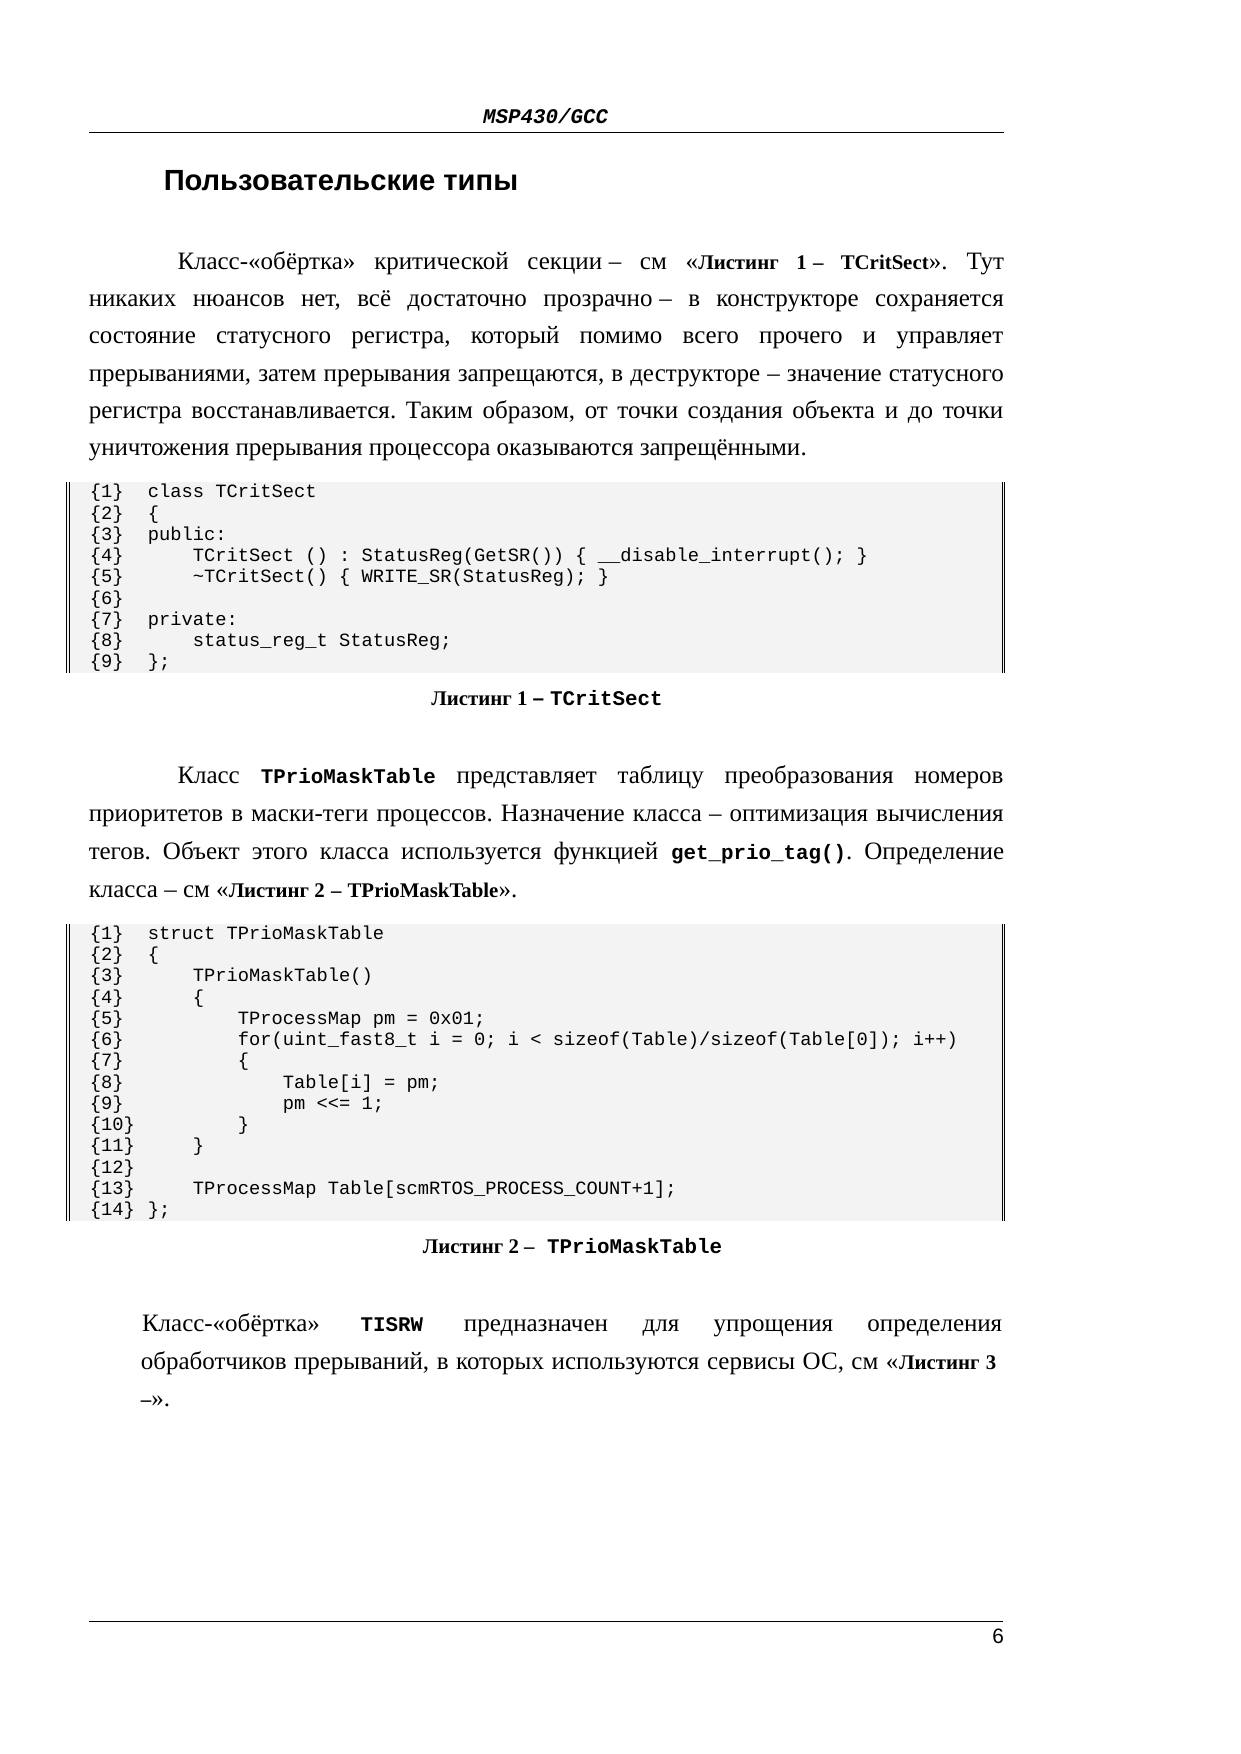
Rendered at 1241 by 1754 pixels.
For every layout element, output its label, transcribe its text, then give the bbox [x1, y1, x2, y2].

list TCritSect () : StatusReg(GetSR()) { __disable_interrupt(); } [70, 546, 1002, 567]
list { [70, 987, 1002, 1009]
list TPrioMaskTable() [70, 966, 1002, 987]
list ~TCritSect() { WRITE_SR(StatusReg); } [70, 567, 1002, 588]
text Класс TPrioMaskTable представляет таблицу преобразования номеров приоритетов в маски-теги процессов. Назначение класса – оптимизация вычисления тегов. Объект этого класса используется функцией get_prio_tag(). Определение класса – см «Листинг 2 – TPrioMaskTable». [88, 760, 1004, 903]
list { [70, 1051, 1002, 1072]
list { [70, 503, 1002, 525]
list status_reg_t StatusReg; [70, 631, 1002, 652]
list pm <<= 1; [70, 1094, 1002, 1115]
text Класс-«обёртка» критической секции – см «Листинг 1 – TCritSect». Тут никаких нюансов нет, всё достаточно прозрачно – в конструкторе сохраняется состояние статусного регистра, который помимо всего прочего и управляет прерываниями, затем прерывания запрещаются, в деструкторе – значение статусного регистра восстанавливается. Таким образом, от точки создания объекта и до точки уничтожения прерывания процессора оказываются запрещёнными. [88, 246, 1004, 461]
list TProcessMap pm = 0x01; [70, 1009, 1002, 1030]
list for(uint_fast8_t i = 0; i < sizeof(Table)/sizeof(Table[0]); i++) [70, 1030, 1002, 1051]
text Листинг 2 – TPrioMaskTable [141, 1233, 1002, 1259]
list Table[i] = pm; [70, 1072, 1002, 1094]
list struct TPrioMaskTable [70, 924, 1002, 945]
subtitle Пользовательские типы [163, 162, 886, 196]
list class TCritSect [70, 482, 1002, 503]
list }; [70, 1200, 1002, 1221]
list }; [70, 652, 1002, 673]
text Листинг 1 – TCritSect [89, 686, 1004, 712]
list public: [70, 525, 1002, 546]
list TProcessMap Table[scmRTOS_PROCESS_COUNT+1]; [70, 1179, 1002, 1200]
list } [70, 1136, 1002, 1157]
list private: [70, 610, 1002, 631]
list } [70, 1115, 1002, 1136]
list { [70, 945, 1002, 966]
text Класс-«обёртка» TISRW предназначен для упрощения определения обработчиков прерываний, в которых используются сервисы ОС, см «Листинг 3 – TISRW». [141, 1308, 1002, 1412]
